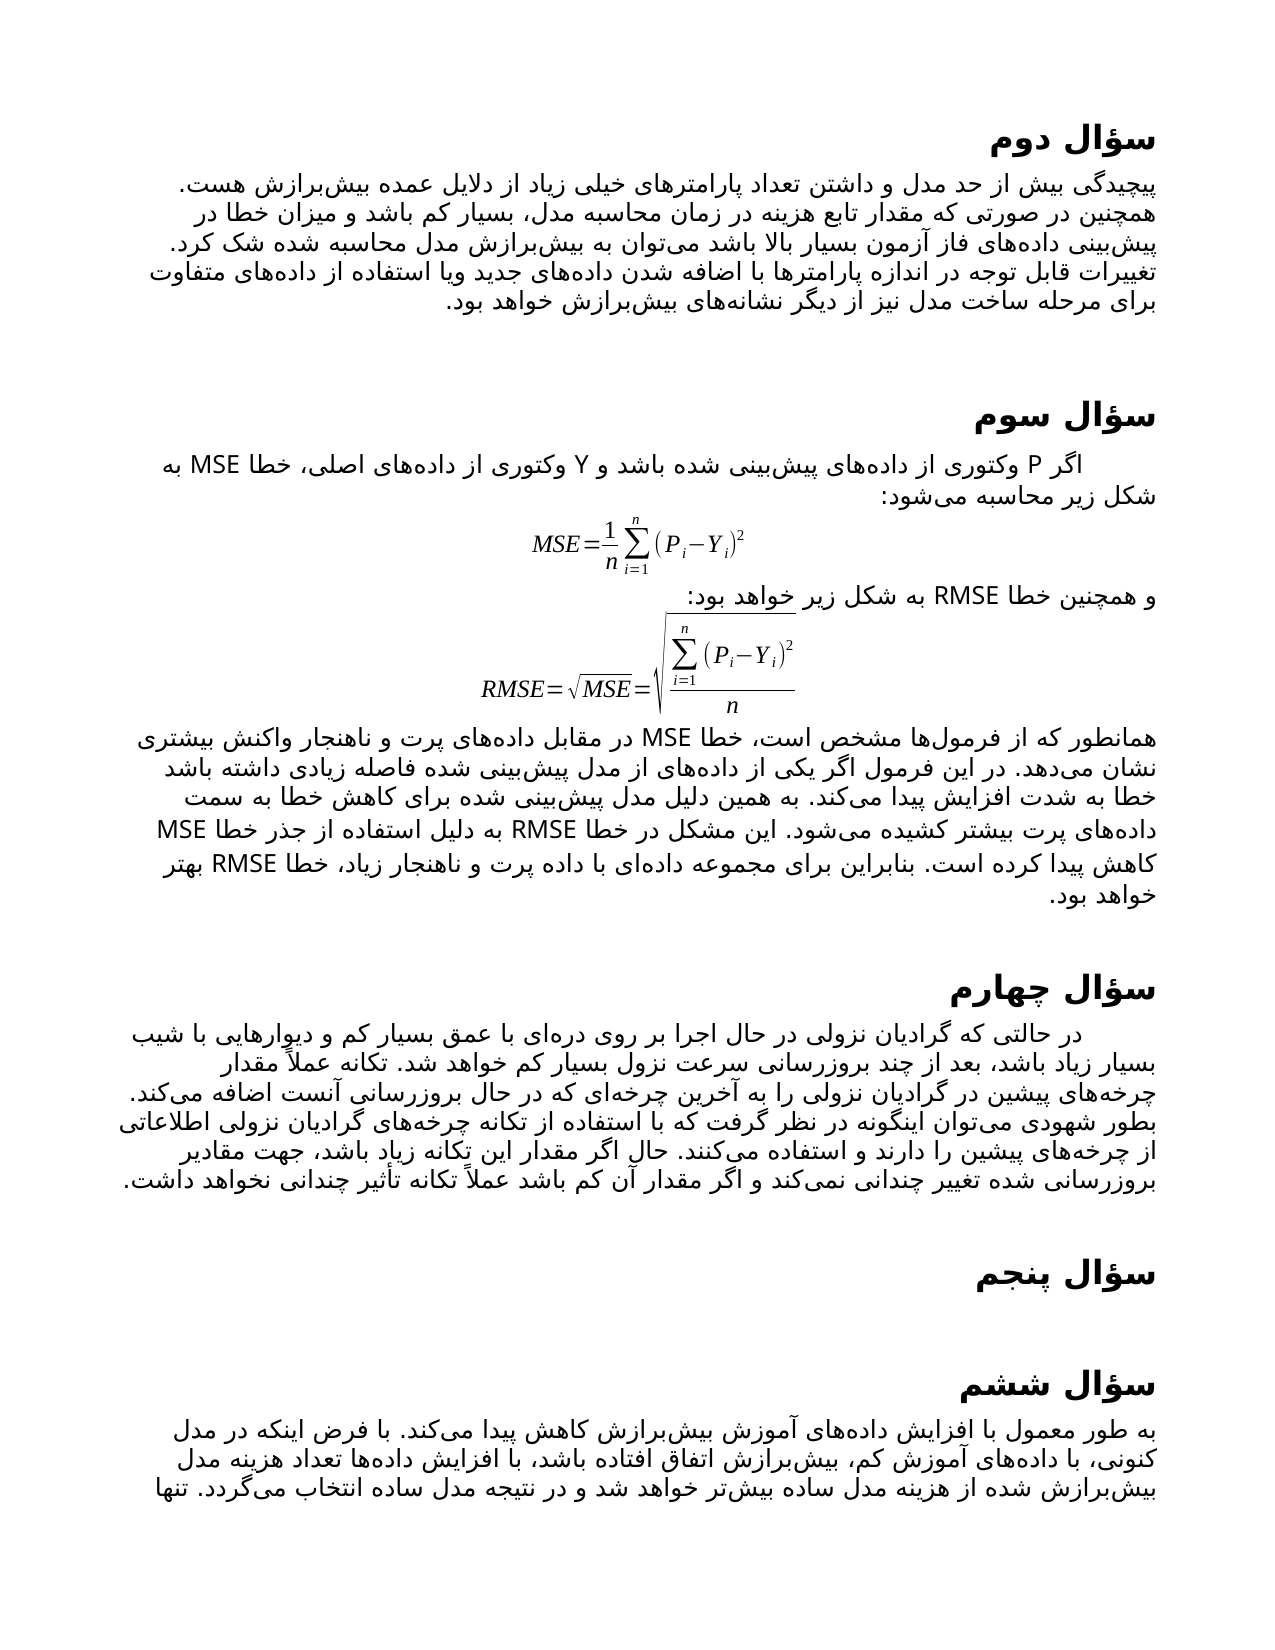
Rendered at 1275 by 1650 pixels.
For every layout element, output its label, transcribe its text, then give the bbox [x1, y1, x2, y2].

text و همچنین خطا RMSE به شکل زیر خواهد بود: [118, 578, 1157, 612]
subtitle سؤال دوم [118, 118, 1157, 157]
subtitle سؤال پنجم [118, 1253, 1157, 1292]
text در حالتی که گرادیان نزولی در حال اجرا بر روی دره‌ای با عمق بسیار کم و دیوارهایی با شیب بسیار زیاد باشد، بعد از چند بروزرسانی سرعت نزول بسیار کم خواهد شد. تکانه عملاً مقدار چرخه‌های پیشین در گرادیان نزولی را به آخرین چرخه‌ای که در حال بروزرسانی آنست اضافه می‌کند. بطور شهودی می‌توان اینگونه در نظر گرفت که با استفاده از تکانه چرخه‌های گرادیان نزولی اطلاعاتی از چرخه‌های پیشین را دارند و استفاده می‌کنند. حال اگر مقدار این تکانه زیاد باشد، جهت مقادیر بروزرسانی شده تغییر چندانی نمی‌کند و اگر مقدار آن کم باشد عملاً تکانه تأثیر چندانی نخواهد داشت. [118, 1019, 1157, 1194]
subtitle سؤال سوم [118, 396, 1157, 434]
text به طور معمول با افزایش داده‌های آموزش بیش‌برازش کاهش پیدا می‌کند. با فرض اینکه در مدل کنونی، با داده‌های آموزش کم، بیش‌برازش اتفاق افتاده باشد، با افزایش داده‌ها تعداد هزینه مدل بیش‌برازش شده از هزینه مدل ساده بیش‌تر خواهد شد و در نتیجه مدل ساده انتخاب می‌گردد. تنها حالتی که امکان دارد استفاده از داده‌های آموزش بیش‌تر، در ایجاد مدل نقش منفی داشته باشد زمانی است که داده‌های آموزش کوچک‌تر بهتر باشند ولی داده‌های آموزش بزرگ‌تر اختلالات بیش‌تری داشته باشد که استفاده از آن باعث می‌شود مدل ایجاد شده دقیق نباشد. [118, 1415, 1157, 1503]
text اگر P وکتوری از داده‌های پیش‌بینی شده باشد و Y وکتوری از داده‌های اصلی، خطا MSE به شکل زیر محاسبه می‌شود: [118, 447, 1157, 510]
text پیچیدگی بیش از حد مدل و داشتن تعداد پارامترهای خیلی زیاد از دلایل عمده بیش‌برازش هست. همچنین در صورتی که مقدار تابع هزینه در زمان محاسبه مدل، بسیار کم باشد و میزان خطا در پیش‌بینی داده‌های فاز آزمون بسیار بالا باشد می‌توان به بیش‌برازش مدل محاسبه شده شک کرد. تغییرات قابل توجه در اندازه پارامترها با اضافه شدن داده‌های جدید ویا استفاده از داده‌های متفاوت برای مرحله ساخت مدل نیز از دیگر نشانه‌های بیش‌برازش خواهد بود. [118, 169, 1157, 315]
subtitle سؤال چهارم [118, 968, 1157, 1007]
subtitle سؤال ششم [118, 1364, 1157, 1403]
text همانطور که از فرمول‌ها مشخص است، خطا MSE در مقابل داده‌های پرت و ناهنجار واکنش بیشتری نشان می‌دهد. در این فرمول اگر یکی از داده‌های از مدل پیش‌بینی شده فاصله زیادی داشته باشد خطا به شدت افزایش پیدا می‌کند. به همین دلیل مدل پیش‌بینی شده برای کاهش خطا به سمت داده‌های پرت بیشتر کشیده می‌شود. این مشکل در خطا RMSE به دلیل استفاده از جذر خطا MSE کاهش پیدا کرده است. بنابراین برای مجموعه داده‌ای با داده پرت و ناهنجار زیاد، خطا RMSE بهتر خواهد بود. [118, 719, 1157, 909]
